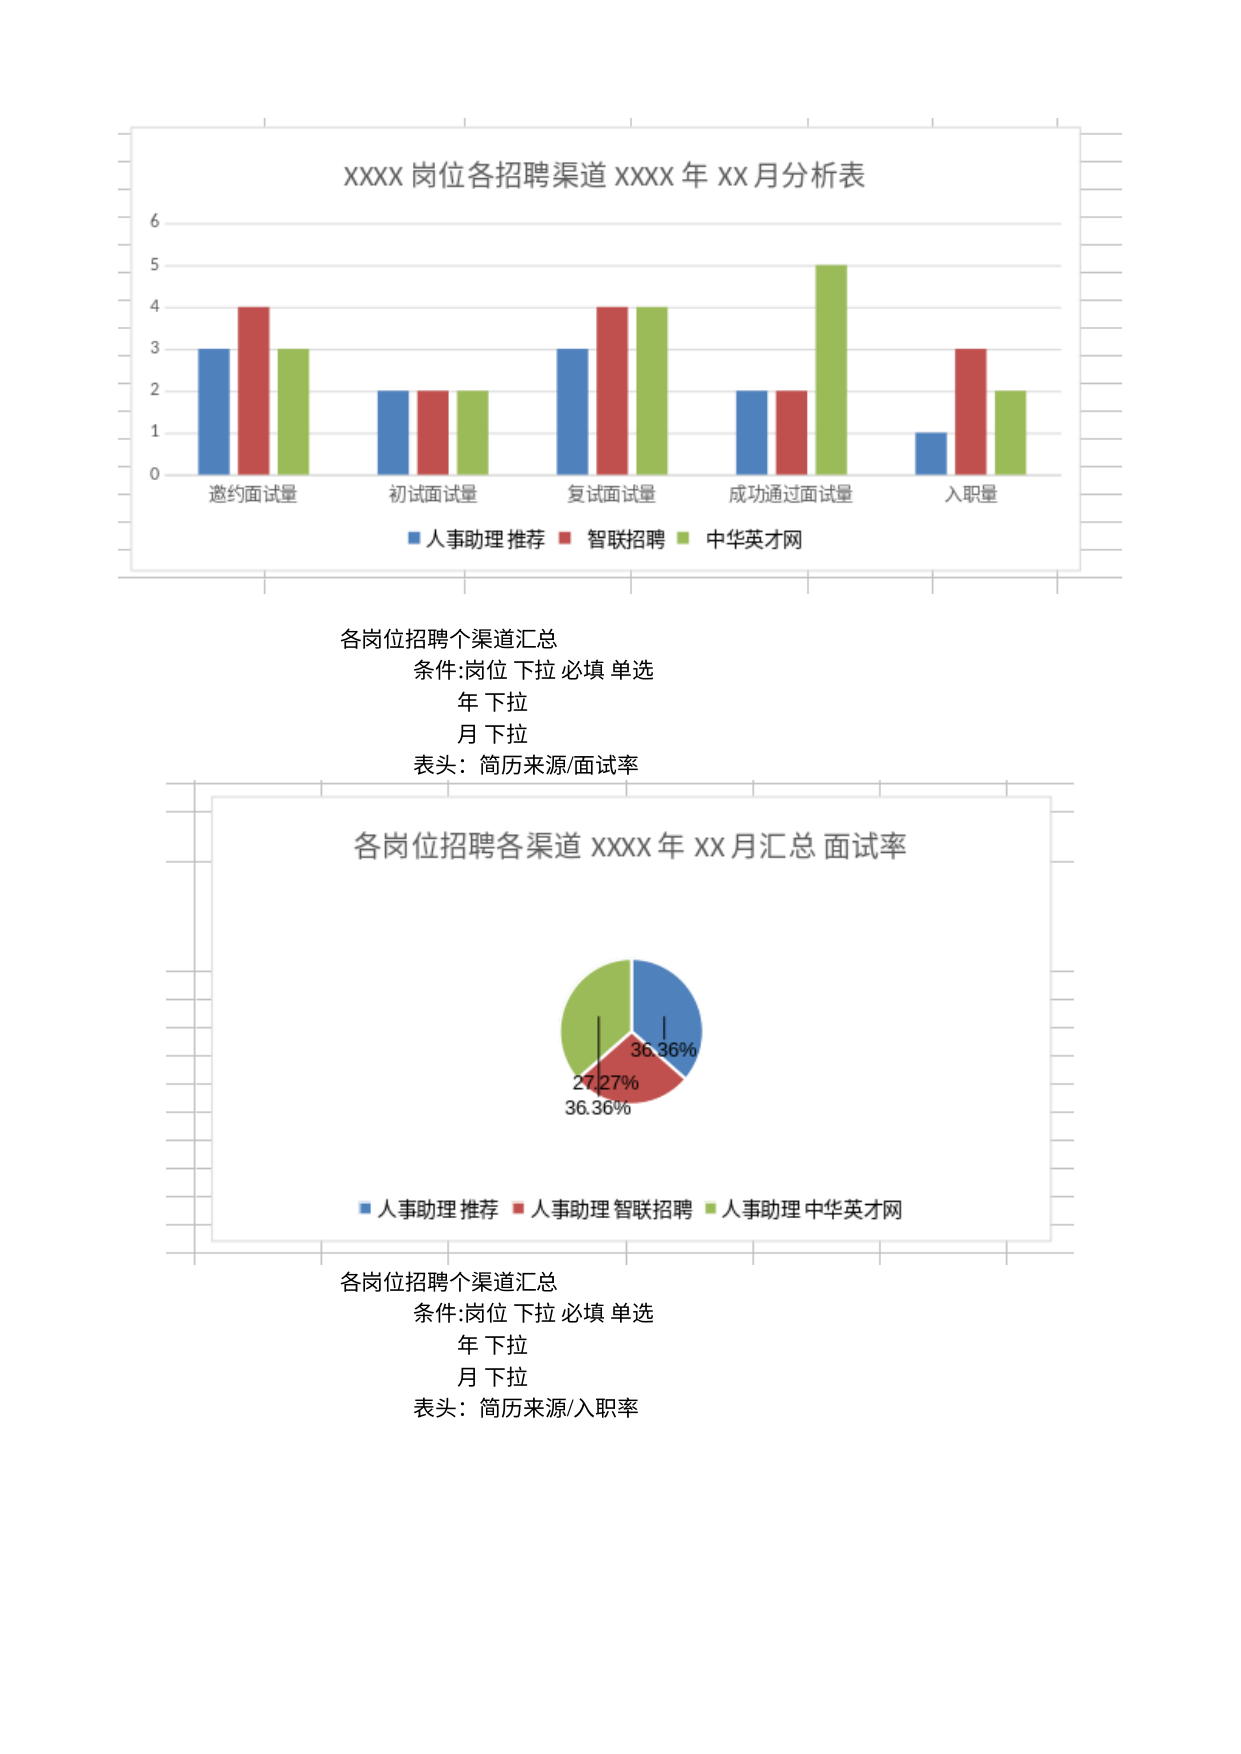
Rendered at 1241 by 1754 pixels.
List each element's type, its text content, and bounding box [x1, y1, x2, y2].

text 年 下拉 [118, 1328, 1122, 1359]
text 各岗位招聘个渠道汇总 [118, 1259, 1122, 1296]
text 各岗位招聘个渠道汇总 [118, 622, 1122, 653]
picture [118, 118, 1123, 594]
text 条件:岗位 下拉 必填 单选 [118, 1296, 1122, 1328]
text 表头：简历来源/面试率 [118, 748, 1122, 780]
text 年 下拉 [118, 685, 1122, 717]
picture [166, 780, 1074, 1265]
text 月 下拉 [118, 1359, 1122, 1391]
text 条件:岗位 下拉 必填 单选 [118, 653, 1122, 685]
text 表头：简历来源/入职率 [118, 1391, 1122, 1423]
text 月 下拉 [118, 717, 1122, 748]
